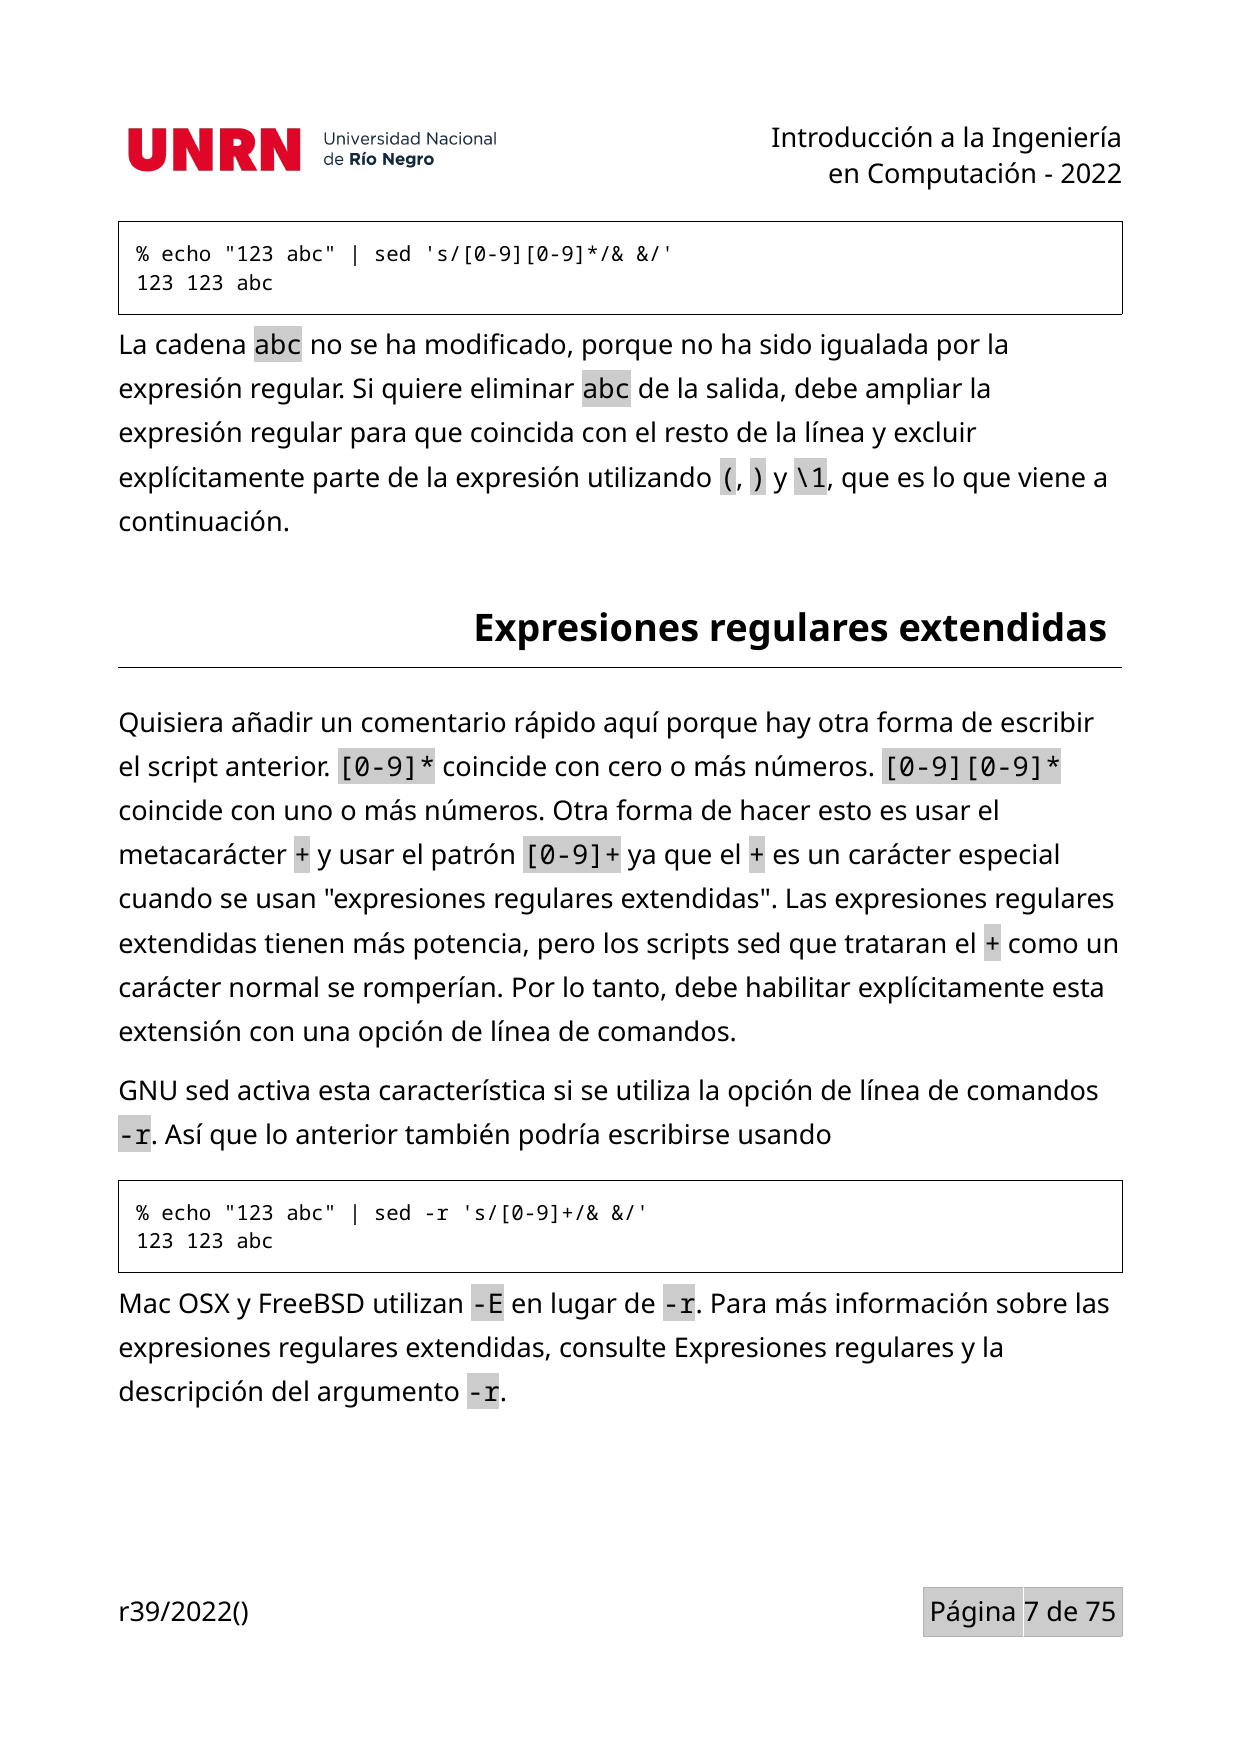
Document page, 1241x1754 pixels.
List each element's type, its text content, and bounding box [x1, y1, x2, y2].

text GNU sed activa esta característica si se utiliza la opción de línea de comandos -r. Así que lo anterior también podría escribirse usando [118, 1071, 1122, 1152]
text Mac OSX y FreeBSD utilizan -E en lugar de -r. Para más información sobre las expresiones regulares extendidas, consulte Expresiones regulares y la descripción del argumento -r. [118, 1284, 1122, 1409]
text 123 123 abc [119, 1208, 1122, 1272]
text 123 123 abc [119, 250, 1122, 314]
text La cadena abc no se ha modificado, porque no ha sido igualada por la expresión regular. Si quiere eliminar abc de la salida, debe ampliar la expresión regular para que coincida con el resto de la línea y excluir explícitamente parte de la expresión utilizando (, ) y \1, que es lo que viene a continuación. [118, 326, 1122, 539]
text % echo "123 abc" | sed -r 's/[0-9]+/& &/' [119, 1181, 1122, 1208]
picture [118, 118, 505, 180]
text Quisiera añadir un comentario rápido aquí porque hay otra forma de escribir el script anterior. [0-9]* coincide con cero o más números. [0-9][0-9]* coincide con uno o más números. Otra forma de hacer esto es usar el metacarácter + y usar el patrón [0-9]+ ya que el + es un carácter especial cuando se usan "expresiones regulares extendidas". Las expresiones regulares extendidas tienen más potencia, pero los scripts sed que trataran el + como un carácter normal se romperían. Por lo tanto, debe habilitar explícitamente esta extensión con una opción de línea de comandos. [118, 703, 1122, 1049]
subtitle Expresiones regulares extendidas [118, 586, 1122, 667]
text % echo "123 abc" | sed 's/[0-9][0-9]*/& &/' [119, 222, 1122, 250]
